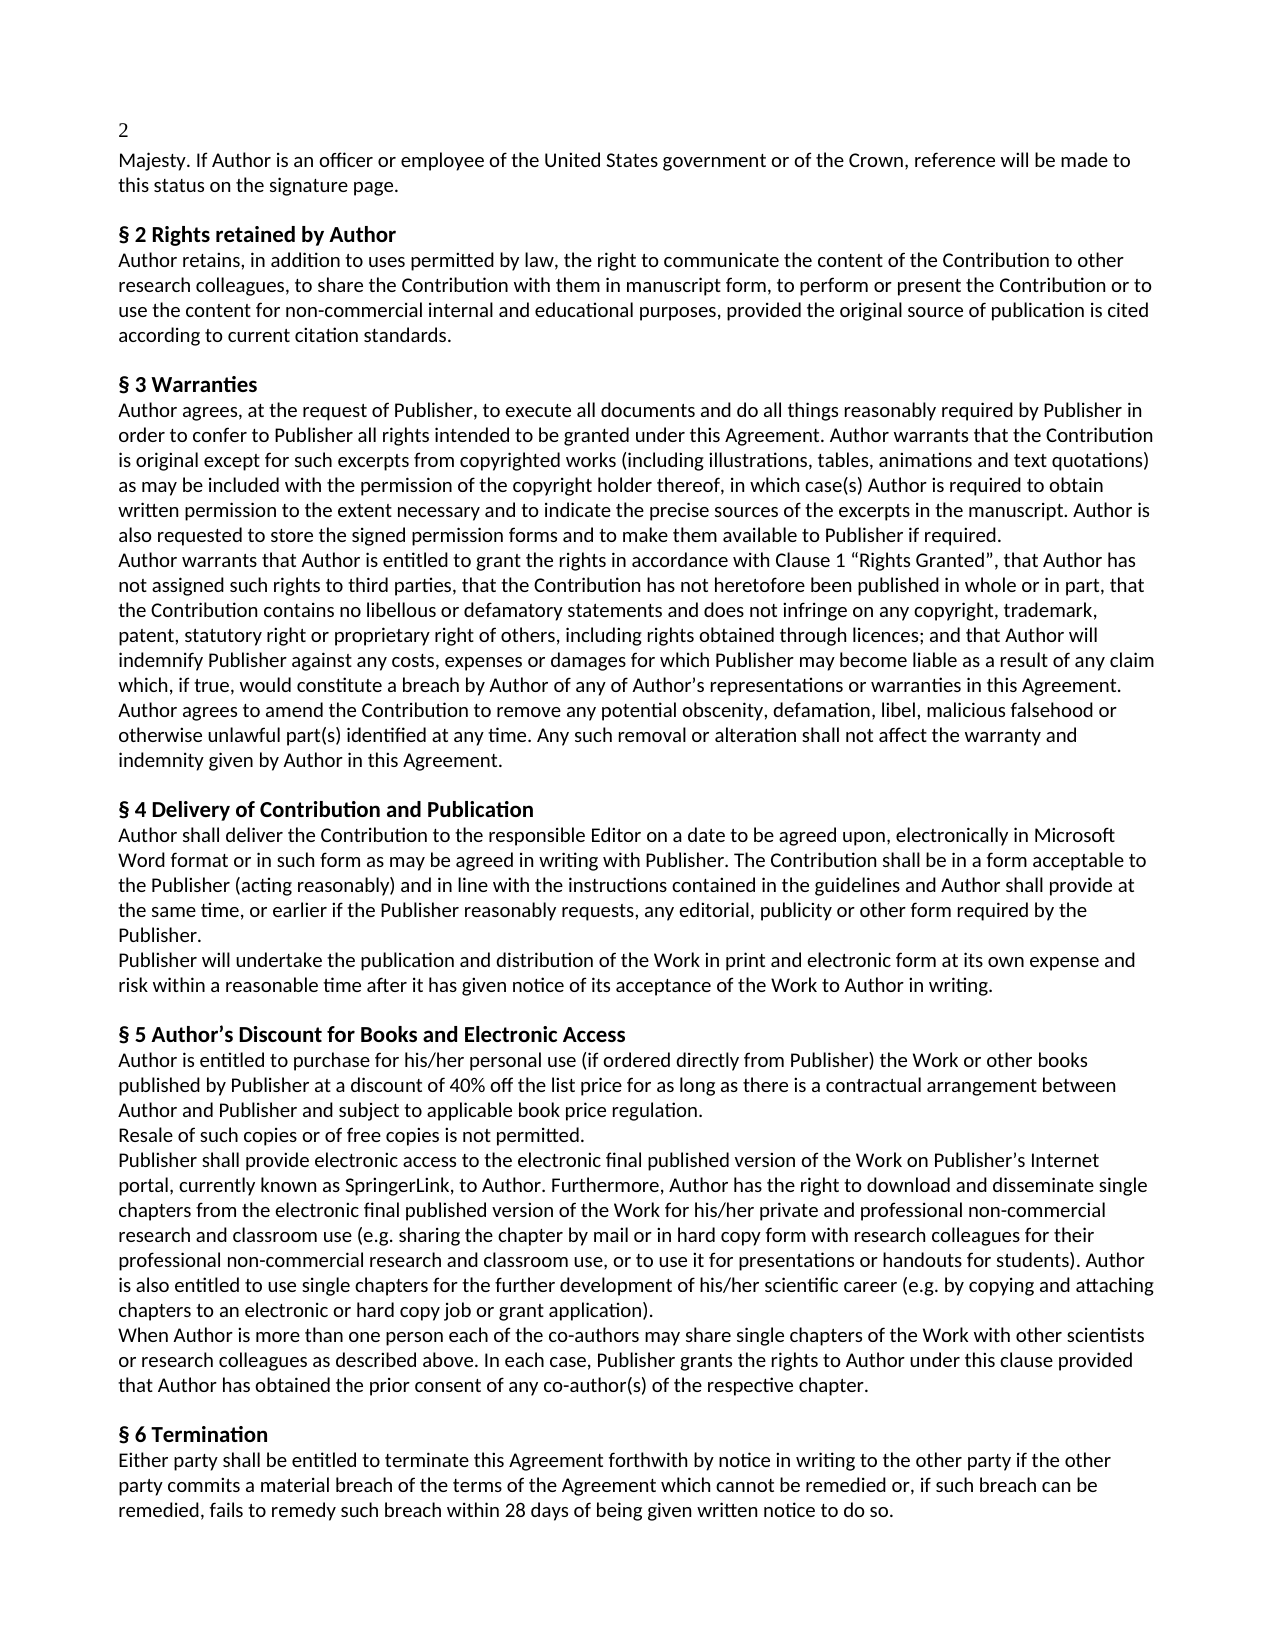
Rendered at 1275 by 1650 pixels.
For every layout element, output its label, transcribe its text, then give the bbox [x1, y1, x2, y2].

text Author is entitled to purchase for his/her personal use (if ordered directly from Publisher) the Work or other books published by Publisher at a discount of 40% off the list price for as long as there is a contractual arrangement between Author and Publisher and subject to applicable book price regulation. [118, 1048, 1157, 1123]
text Publisher will undertake the publication and distribution of the Work in print and electronic form at its own expense and risk within a reasonable time after it has given notice of its acceptance of the Work to Author in writing. [118, 948, 1157, 998]
text Author retains, in addition to uses permitted by law, the right to communicate the content of the Contribution to other research colleagues, to share the Contribution with them in manuscript form, to perform or present the Contribution or to use the content for non-commercial internal and educational purposes, provided the original source of publication is cited according to current citation standards. [118, 248, 1157, 348]
text Majesty. If Author is an officer or employee of the United States government or of the Crown, reference will be made to this status on the signature page. [118, 148, 1157, 198]
text § 4 Delivery of Contribution and Publication [118, 798, 1157, 823]
text Author shall deliver the Contribution to the responsible Editor on a date to be agreed upon, electronically in Microsoft Word format or in such form as may be agreed in writing with Publisher. The Contribution shall be in a form acceptable to the Publisher (acting reasonably) and in line with the instructions contained in the guidelines and Author shall provide at the same time, or earlier if the Publisher reasonably requests, any editorial, publicity or other form required by the Publisher. [118, 823, 1157, 948]
text Resale of such copies or of free copies is not permitted. [118, 1123, 1157, 1148]
text § 5 Author’s Discount for Books and Electronic Access [118, 1023, 1157, 1048]
text Author agrees, at the request of Publisher, to execute all documents and do all things reasonably required by Publisher in order to confer to Publisher all rights intended to be granted under this Agreement. Author warrants that the Contribution is original except for such excerpts from copyrighted works (including illustrations, tables, animations and text quotations) as may be included with the permission of the copyright holder thereof, in which case(s) Author is required to obtain written permission to the extent necessary and to indicate the precise sources of the excerpts in the manuscript. Author is also requested to store the signed permission forms and to make them available to Publisher if required. Author warrants that Author is entitled to grant the rights in accordance with Clause 1 “Rights Granted”, that Author has not assigned such rights to third parties, that the Contribution has not heretofore been published in whole or in part, that the Contribution contains no libellous or defamatory statements and does not infringe on any copyright, trademark, patent, statutory right or proprietary right of others, including rights obtained through licences; and that Author will indemnify Publisher against any costs, expenses or damages for which Publisher may become liable as a result of any claim which, if true, would constitute a breach by Author of any of Author’s representations or warranties in this Agreement. Author agrees to amend the Contribution to remove any potential obscenity, defamation, libel, malicious falsehood or otherwise unlawful part(s) identified at any time. Any such removal or alteration shall not affect the warranty and indemnity given by Author in this Agreement. [118, 398, 1157, 773]
text Either party shall be entitled to terminate this Agreement forthwith by notice in writing to the other party if the other party commits a material breach of the terms of the Agreement which cannot be remedied or, if such breach can be remedied, fails to remedy such breach within 28 days of being given written notice to do so. [118, 1448, 1157, 1523]
text Publisher shall provide electronic access to the electronic final published version of the Work on Publisher’s Internet portal, currently known as SpringerLink, to Author. Furthermore, Author has the right to download and disseminate single chapters from the electronic final published version of the Work for his/her private and professional non-commercial research and classroom use (e.g. sharing the chapter by mail or in hard copy form with research colleagues for their professional non-commercial research and classroom use, or to use it for presentations or handouts for students). Author is also entitled to use single chapters for the further development of his/her scientific career (e.g. by copying and attaching chapters to an electronic or hard copy job or grant application). When Author is more than one person each of the co-authors may share single chapters of the Work with other scientists or research colleagues as described above. In each case, Publisher grants the rights to Author under this clause provided that Author has obtained the prior consent of any co-author(s) of the respective chapter. [118, 1148, 1157, 1398]
text § 6 Termination [118, 1423, 1157, 1448]
text § 3 Warranties [118, 373, 1157, 398]
text § 2 Rights retained by Author [118, 223, 1157, 248]
